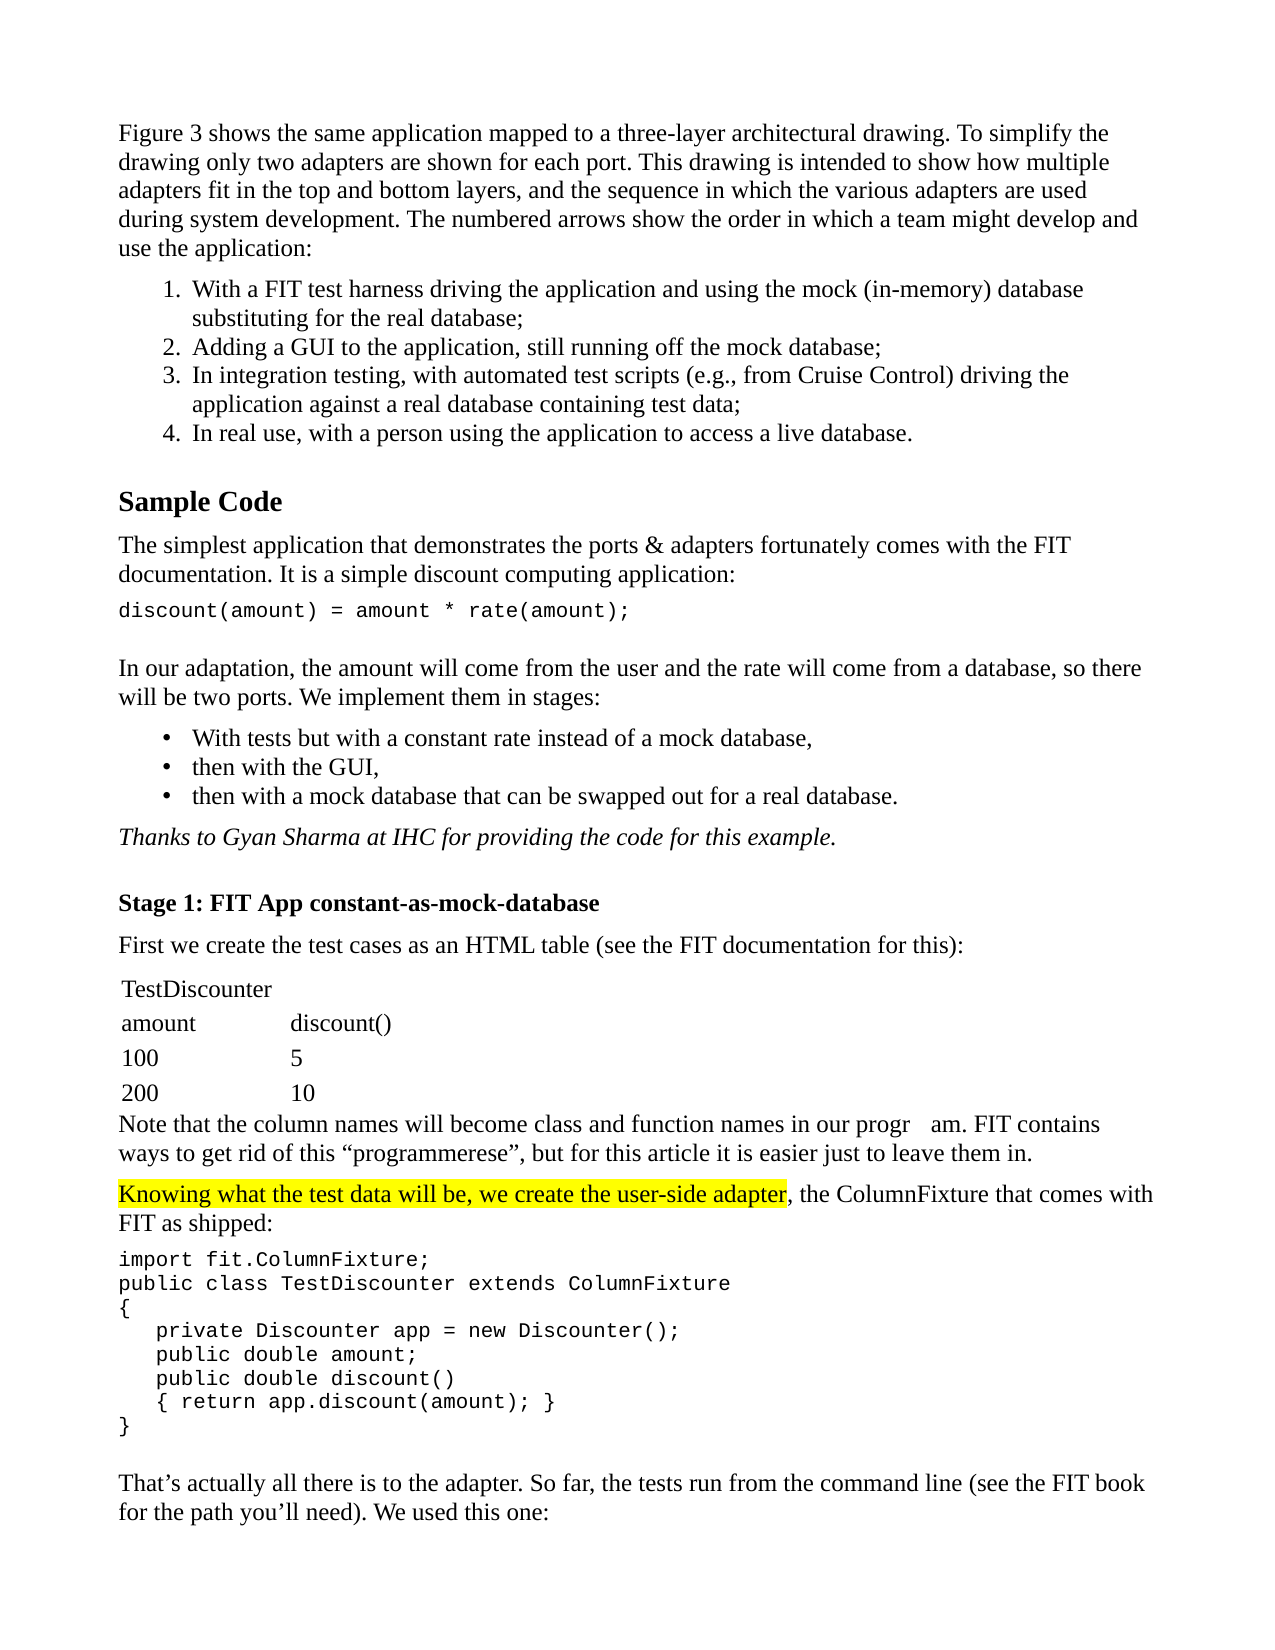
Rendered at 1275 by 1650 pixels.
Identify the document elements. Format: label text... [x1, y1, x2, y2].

table_header TestDiscounter [118, 971, 287, 1006]
text That’s actually all there is to the adapter. So far, the tests run from the command line (see the FIT book for the path you’ll need). We used this one: [118, 1468, 1157, 1526]
text import fit.ColumnFixture; [118, 1249, 1157, 1273]
list Adding a GUI to the application, still running off the mock database; [162, 332, 1157, 361]
table_cell discount() [287, 1006, 410, 1040]
text } [118, 1415, 1157, 1438]
text private Discounter app = new Discounter(); [118, 1320, 1157, 1344]
table_header [287, 971, 410, 1006]
list then with a mock database that can be swapped out for a real database. [162, 781, 1157, 810]
list then with the GUI, [162, 752, 1157, 781]
table_cell 10 [287, 1075, 410, 1109]
text Figure 3 shows the same application mapped to a three-layer architectural drawing. To simplify the drawing only two adapters are shown for each port. This drawing is intended to show how multiple adapters fit in the top and bottom layers, and the sequence in which the various adapters are used during system development. The numbered arrows show the order in which a team might develop and use the application: [118, 118, 1157, 262]
text In our adaptation, the amount will come from the user and the rate will come from a database, so there will be two ports. We implement them in stages: [118, 653, 1157, 711]
text { return app.discount(amount); } [118, 1391, 1157, 1415]
text First we create the test cases as an HTML table (see the FIT documentation for this): [118, 930, 1157, 958]
text Note that the column names will become class and function names in our progr am. FIT contains ways to get rid of this “programmerese”, but for this article it is easier just to leave them in. [118, 1109, 1157, 1167]
text The simplest application that demonstrates the ports & adapters fortunately comes with the FIT documentation. It is a simple discount computing application: [118, 530, 1157, 588]
table_cell 100 [118, 1040, 287, 1075]
text public class TestDiscounter extends ColumnFixture [118, 1273, 1157, 1297]
list In real use, with a person using the application to access a live database. [162, 418, 1157, 447]
table_cell amount [118, 1006, 287, 1040]
subtitle Stage 1: FIT App constant-as-mock-database [118, 888, 1157, 917]
list With a FIT test harness driving the application and using the mock (in-memory) database substituting for the real database; [162, 274, 1157, 332]
text { [118, 1297, 1157, 1320]
text public double discount() [118, 1368, 1157, 1391]
text public double amount; [118, 1344, 1157, 1368]
text Knowing what the test data will be, we create the user-side adapter, the ColumnFixture that comes with FIT as shipped: [118, 1179, 1157, 1237]
list In integration testing, with automated test scripts (e.g., from Cruise Control) driving the application against a real database containing test data; [162, 361, 1157, 418]
table_cell 5 [287, 1040, 410, 1075]
subtitle Sample Code [118, 484, 1157, 518]
text discount(amount) = amount * rate(amount); [118, 600, 1157, 624]
table_cell 200 [118, 1075, 287, 1109]
list With tests but with a constant rate instead of a mock database, [162, 723, 1157, 752]
text Thanks to Gyan Sharma at IHC for providing the code for this example. [118, 822, 1157, 851]
